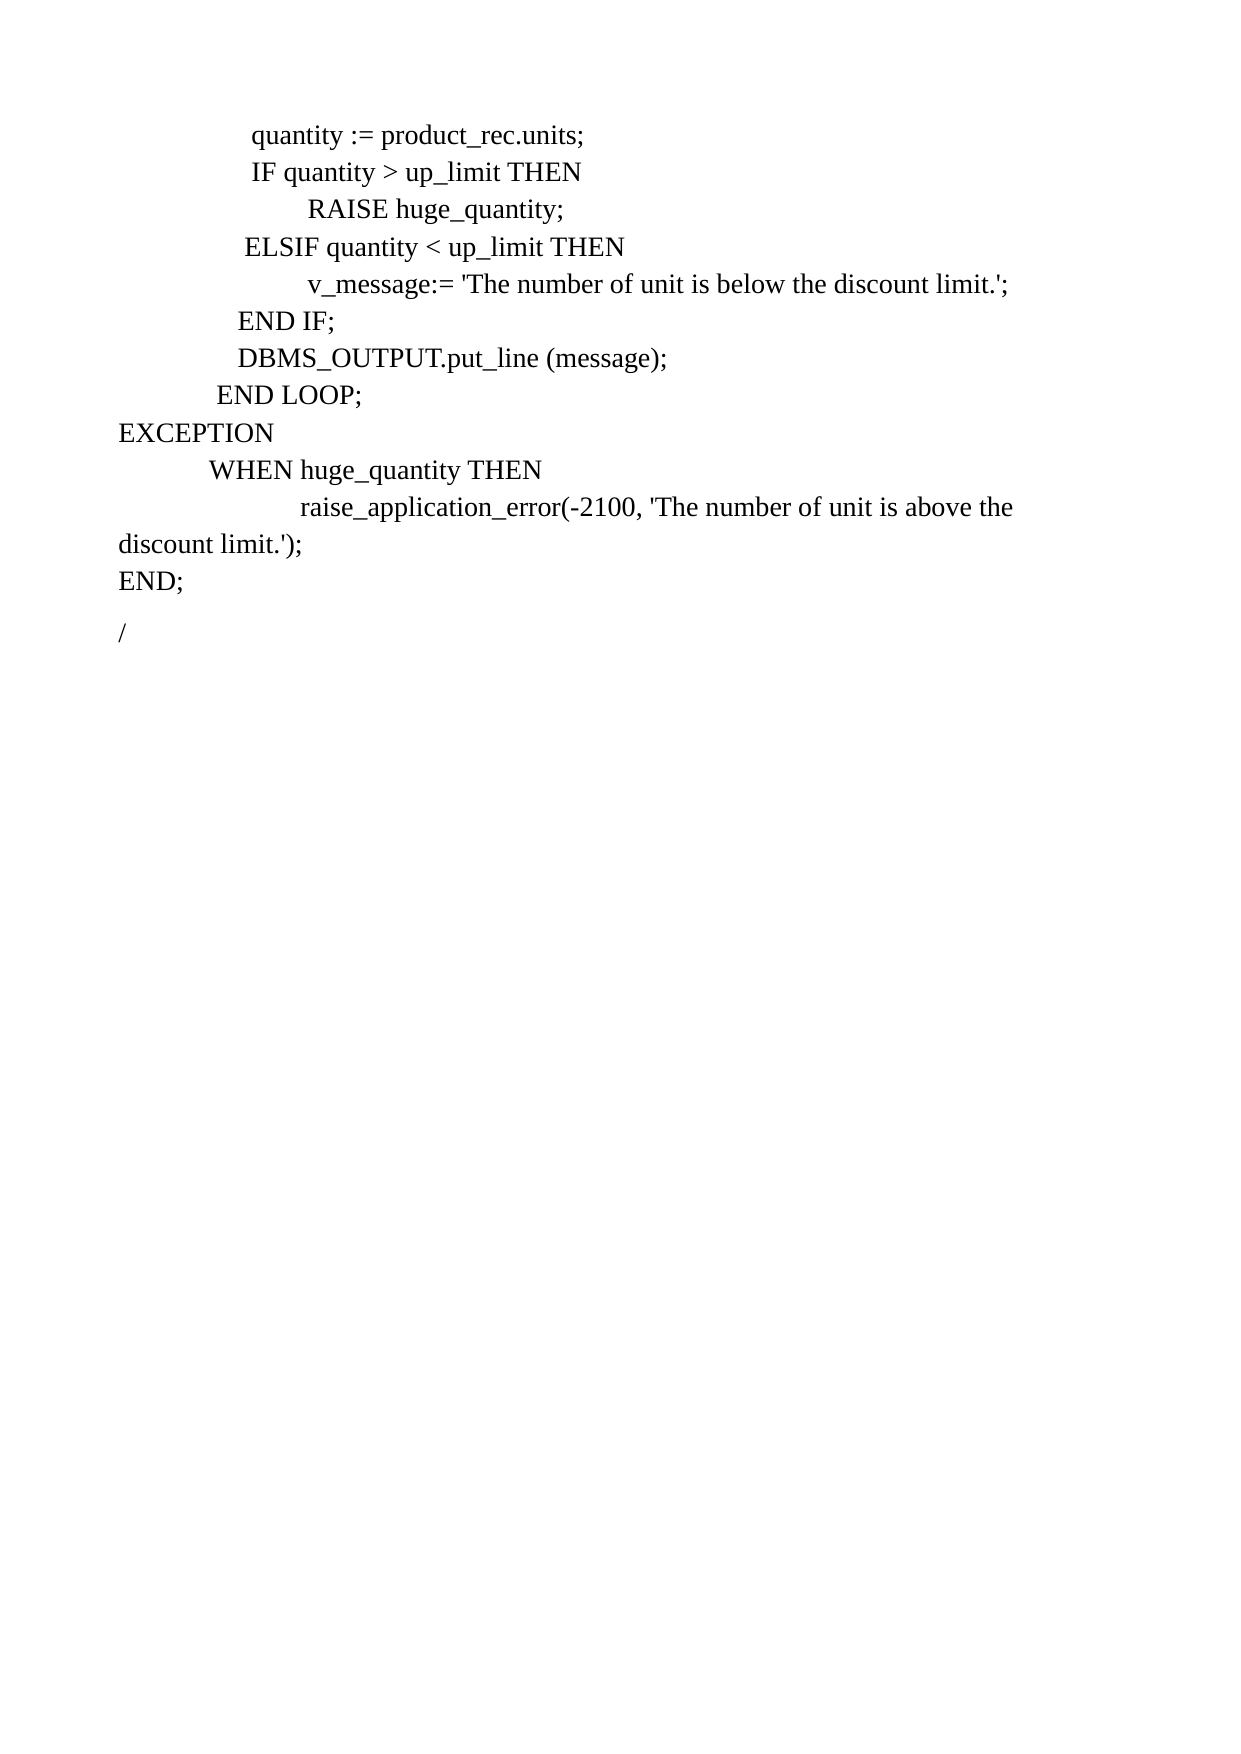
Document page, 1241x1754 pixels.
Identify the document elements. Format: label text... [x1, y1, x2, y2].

text quantity := product_rec.units; IF quantity > up_limit THEN RAISE huge_quantity; ELSIF quantity < up_limit THEN v_message:= 'The number of unit is below the discount limit.'; END IF; DBMS_OUTPUT.put_line (message); END LOOP; EXCEPTION WHEN huge_quantity THEN raise_application_error(-2100, 'The number of unit is above the discount limit.'); END; [118, 118, 1122, 597]
text / [118, 616, 1122, 648]
